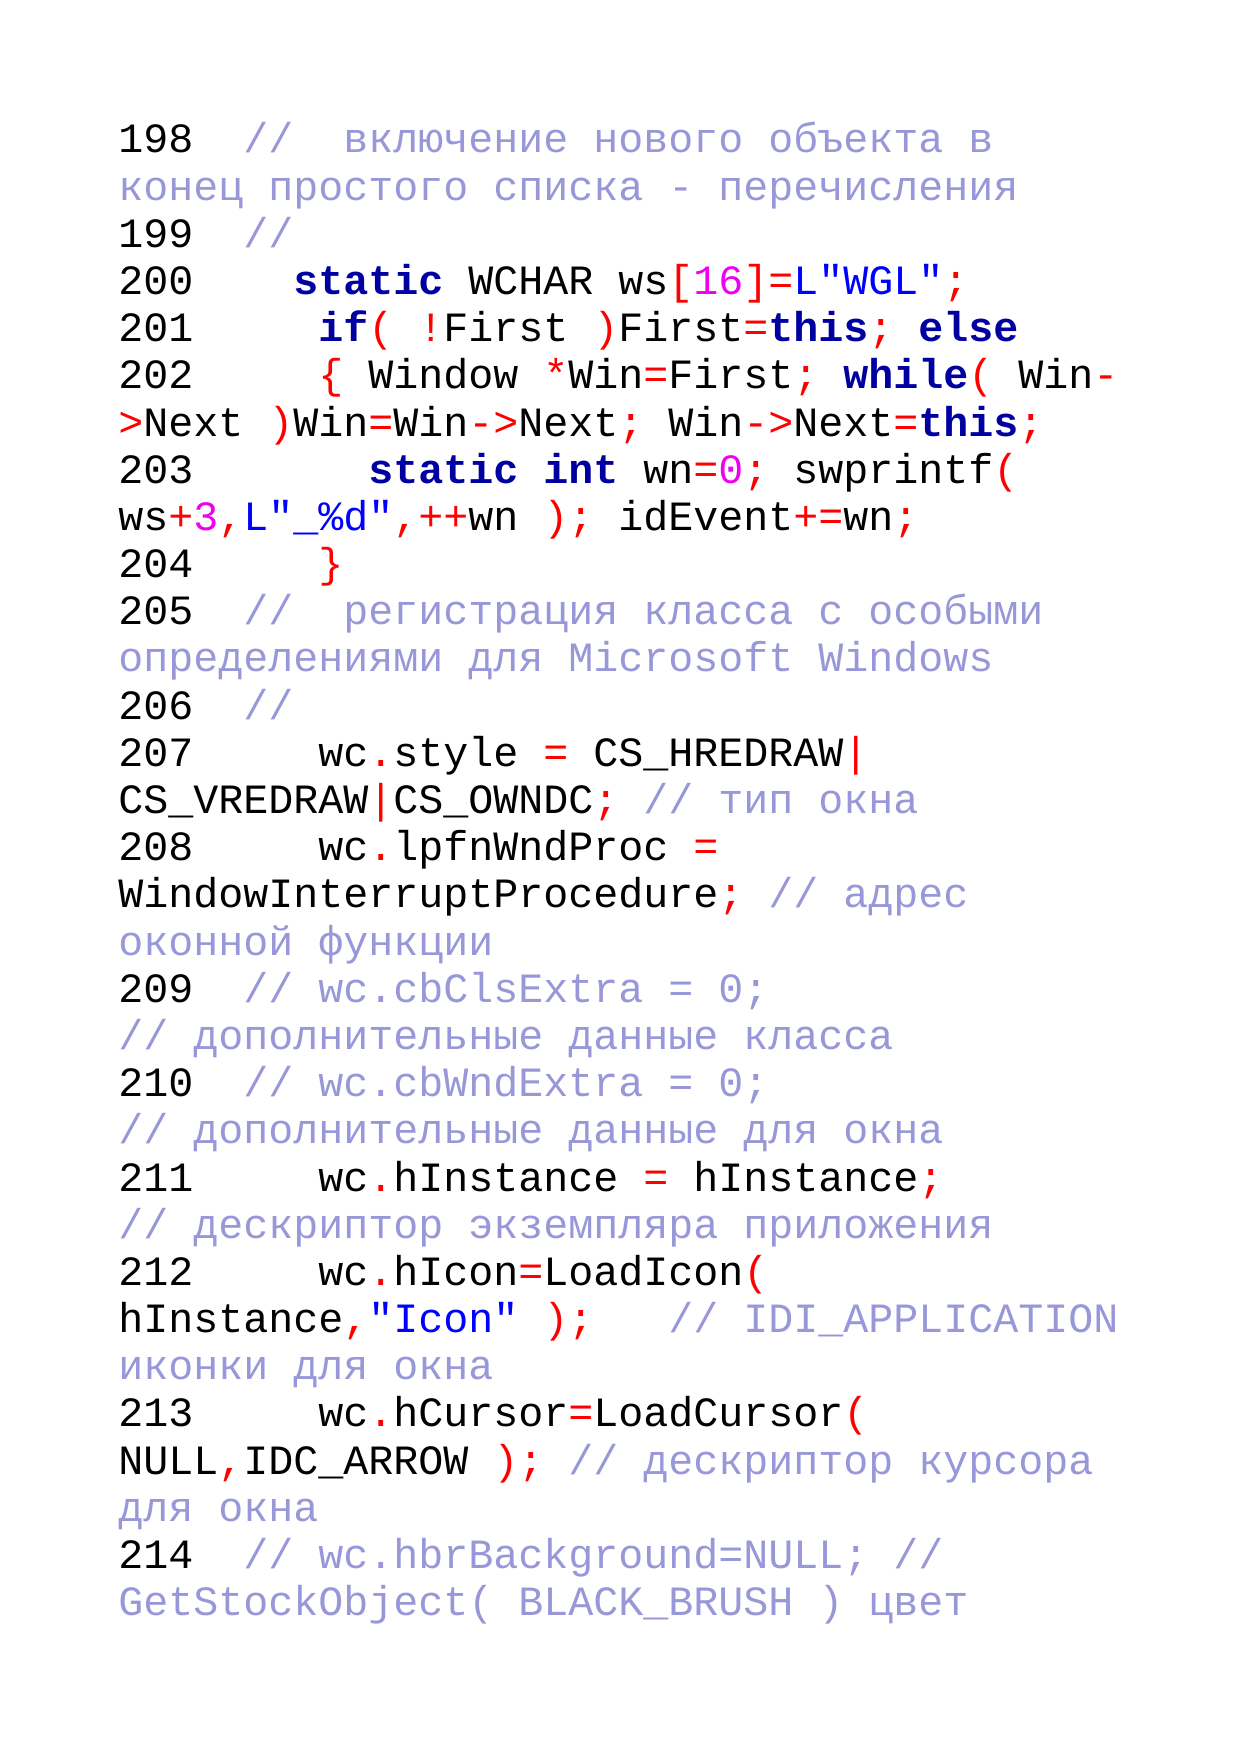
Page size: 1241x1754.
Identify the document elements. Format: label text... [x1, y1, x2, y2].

subtitle 207 wc.style = CS_HREDRAW|CS_VREDRAW|CS_OWNDC; // тип окна [118, 732, 318, 779]
subtitle 211 wc.hInstance = hInstance; // дескриптор экземпляра приложения [118, 1156, 1122, 1251]
subtitle 203 static int wn=0; swprintf( ws+3,L"_%d",++wn ); idEvent+=wn; [118, 448, 1122, 543]
subtitle 199 // [118, 212, 1122, 260]
subtitle 214 // wc.hbrBackground=NULL; // GetStockObject( BLACK_BRUSH ) цвет [118, 1534, 1122, 1628]
subtitle 209 // wc.cbClsExtra = 0; // дополнительные данные класса [118, 967, 1122, 1062]
subtitle 200 static WCHAR ws[16]=L"WGL"; [668, 260, 1122, 307]
subtitle 210 // wc.cbWndExtra = 0; // дополнительные данные для окна [118, 1062, 1122, 1156]
subtitle 212 wc.hIcon=LoadIcon( hInstance,"Icon" ); // IDI_APPLICATION иконки для окна [118, 1251, 1122, 1392]
subtitle 200 static WCHAR ws[16]=L"WGL"; [118, 260, 468, 307]
subtitle 207 wc.style = CS_HREDRAW|CS_VREDRAW|CS_OWNDC; // тип окна [368, 732, 393, 826]
subtitle 213 wc.hCursor=LoadCursor( NULL,IDC_ARROW ); // дескриптор курсора для окна [118, 1392, 1122, 1534]
subtitle 198 // включение нового объекта в конец простого списка - перечисления [118, 118, 1122, 212]
subtitle 201 if( !First )First=this; else [118, 307, 443, 354]
subtitle 201 if( !First )First=this; else [593, 307, 618, 354]
subtitle 208 wc.lpfnWndProc = WindowInterruptProcedure; // адрес оконной функции [118, 826, 1122, 967]
subtitle 202 { Window *Win=First; while( Win->Next )Win=Win->Next; Win->Next=this; [743, 354, 1122, 448]
subtitle 202 { Window *Win=First; while( Win->Next )Win=Win->Next; Win->Next=this; [618, 354, 668, 448]
subtitle 207 wc.style = CS_HREDRAW|CS_VREDRAW|CS_OWNDC; // тип окна [543, 732, 1122, 826]
subtitle 202 { Window *Win=First; while( Win->Next )Win=Win->Next; Win->Next=this; [118, 354, 393, 448]
subtitle 201 if( !First )First=this; else [743, 307, 1122, 354]
subtitle 206 // [118, 684, 1122, 732]
subtitle 202 { Window *Win=First; while( Win->Next )Win=Win->Next; Win->Next=this; [468, 401, 518, 448]
subtitle 204 } [118, 543, 1122, 590]
subtitle 205 // регистрация класса с особыми определениями для Microsoft Windows [118, 590, 1122, 684]
